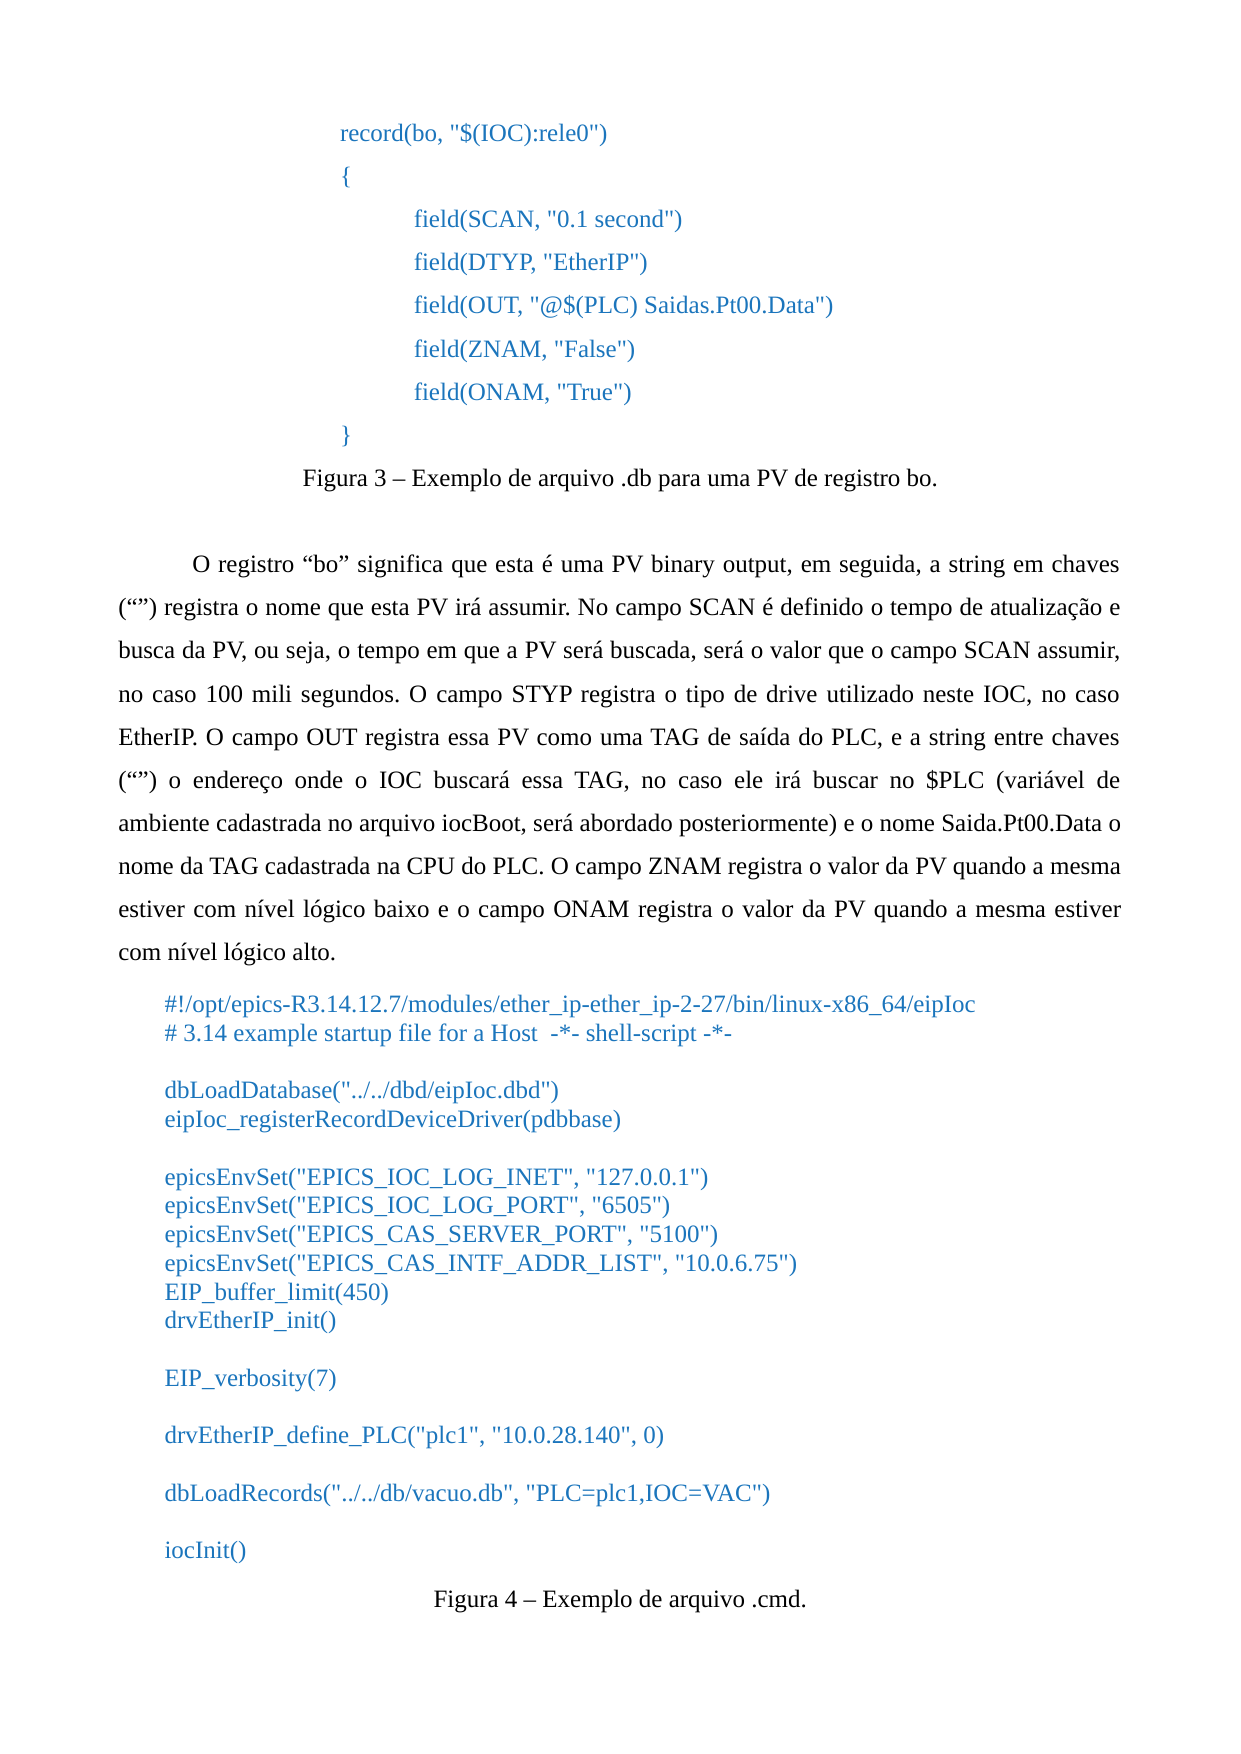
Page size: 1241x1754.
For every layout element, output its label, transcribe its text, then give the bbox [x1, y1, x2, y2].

text field(ONAM, "True") [118, 377, 1122, 406]
text field(SCAN, "0.1 second") [118, 204, 1122, 233]
text O registro “bo” significa que esta é uma PV binary output, em seguida, a string em chaves (“”) registra o nome que esta PV irá assumir. No campo SCAN é definido o tempo de atualização e busca da PV, ou seja, o tempo em que a PV será buscada, será o valor que o campo SCAN assumir, no caso 100 mili segundos. O campo STYP registra o tipo de drive utilizado neste IOC, no caso EtherIP. O campo OUT registra essa PV como uma TAG de saída do PLC, e a string entre chaves (“”) o endereço onde o IOC buscará essa TAG, no caso ele irá buscar no $PLC (variável de ambiente cadastrada no arquivo iocBoot, será abordado posteriormente) e o nome Saida.Pt00.Data o nome da TAG cadastrada na CPU do PLC. O campo ZNAM registra o valor da PV quando a mesma estiver com nível lógico baixo e o campo ONAM registra o valor da PV quando a mesma estiver com nível lógico alto. [118, 549, 1122, 966]
text { [118, 161, 1122, 190]
text Figura 4 – Exemplo de arquivo .cmd. [118, 1584, 1122, 1613]
text field(ZNAM, "False") [118, 334, 1122, 362]
text field(DTYP, "EtherIP") [118, 247, 1122, 276]
text field(OUT, "@$(PLC) Saidas.Pt00.Data") [118, 291, 1122, 319]
text Figura 3 – Exemplo de arquivo .db para uma PV de registro bo. [118, 463, 1122, 492]
text } [118, 420, 1122, 449]
text record(bo, "$(IOC):rele0") [118, 118, 1122, 147]
